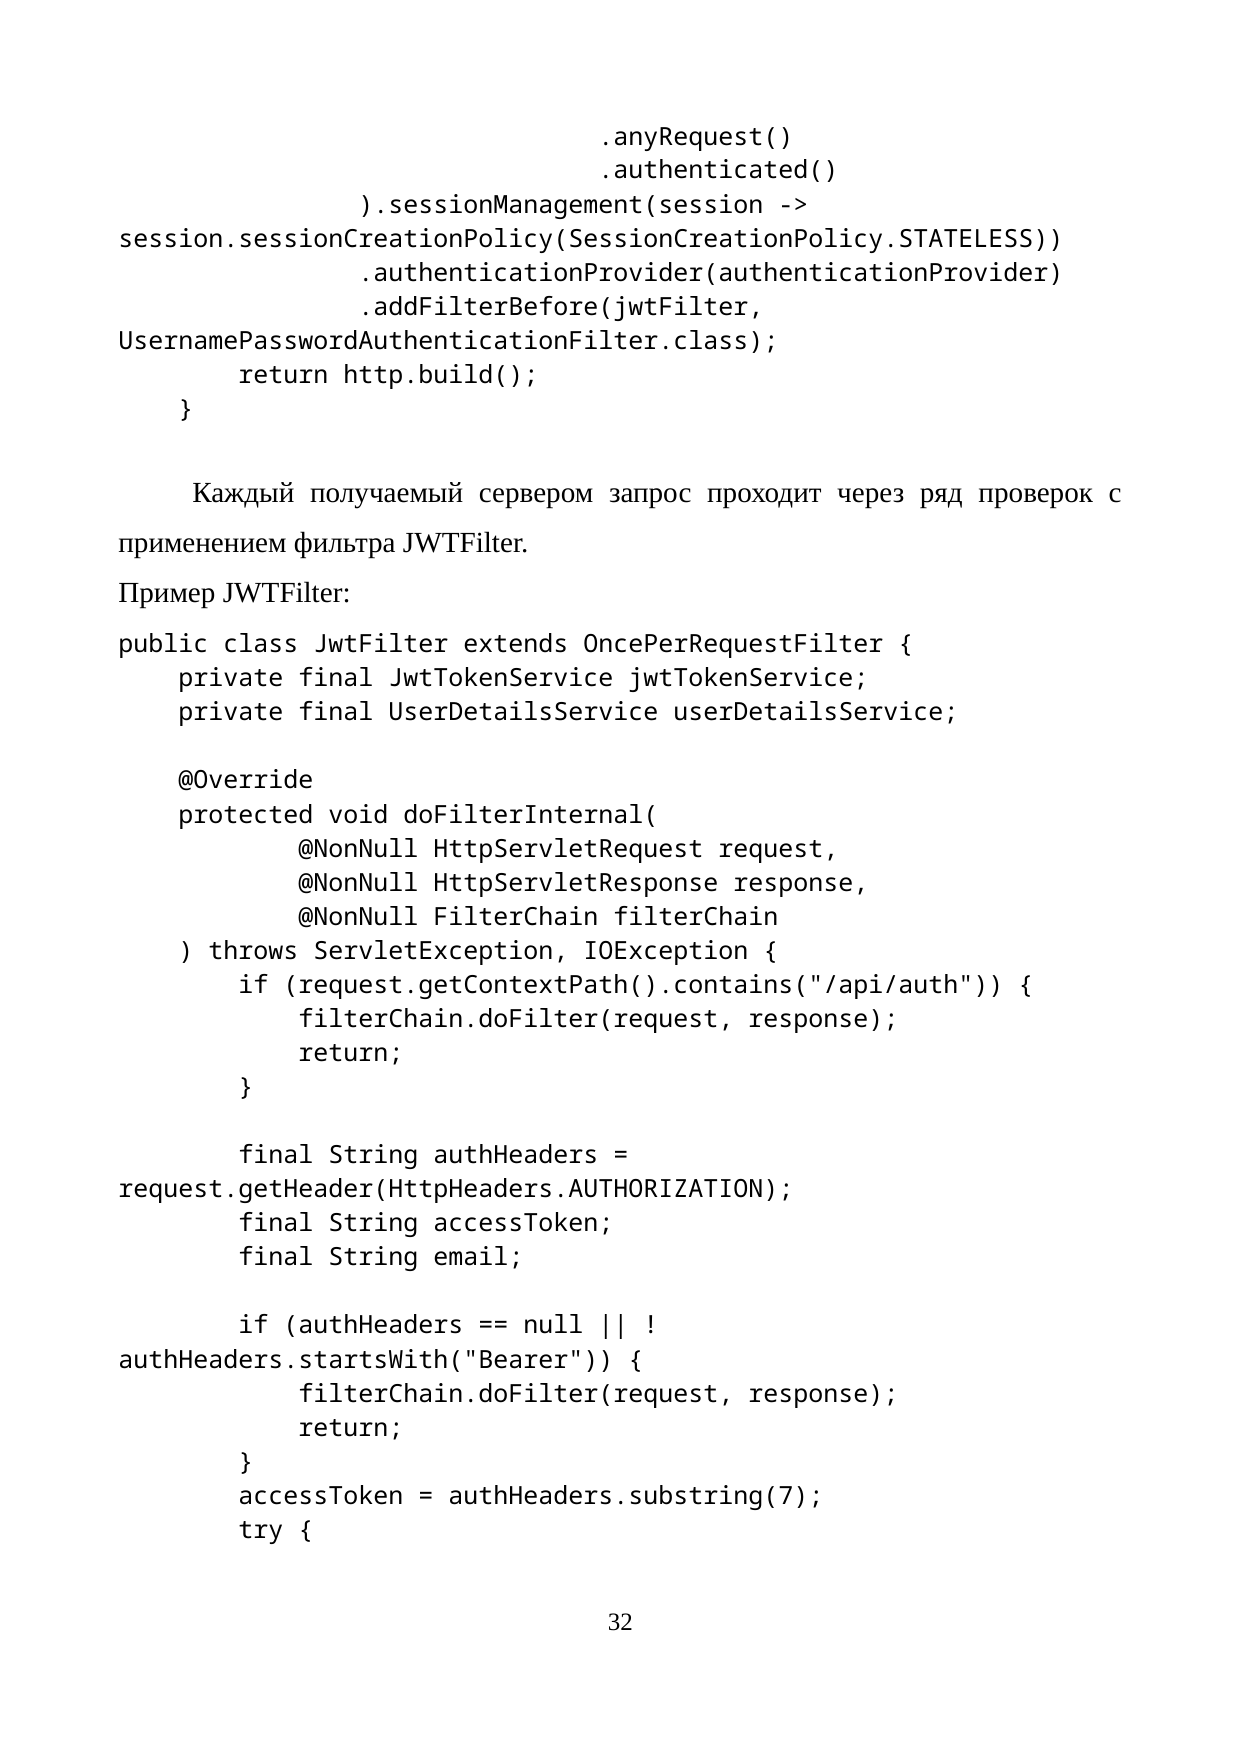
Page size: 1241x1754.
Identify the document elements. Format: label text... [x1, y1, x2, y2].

text accessToken = authHeaders.substring(7); [118, 1477, 1122, 1512]
text final String authHeaders = request.getHeader(HttpHeaders.AUTHORIZATION); [118, 1137, 1122, 1205]
text filterChain.doFilter(request, response); [118, 1375, 1122, 1409]
text final String accessToken; [118, 1205, 1122, 1239]
text } [118, 1069, 1122, 1103]
text Пример JWTFilter: [118, 576, 1122, 609]
text @NonNull HttpServletResponse response, [118, 864, 1122, 898]
text try { [118, 1512, 1122, 1546]
text return; [118, 1035, 1122, 1069]
text .addFilterBefore(jwtFilter, UsernamePasswordAuthenticationFilter.class); [118, 288, 1122, 357]
text Каждый получаемый сервером запрос проходит через ряд проверок с применением фильтра JWTFilter. [118, 475, 1122, 559]
text filterChain.doFilter(request, response); [118, 1001, 1122, 1035]
text } [118, 1443, 1122, 1477]
text .anyRequest() [118, 118, 1122, 152]
text if (authHeaders == null || !authHeaders.startsWith("Bearer")) { [118, 1307, 1122, 1375]
text return; [118, 1409, 1122, 1443]
text final String email; [118, 1239, 1122, 1273]
text return http.build(); [118, 357, 1122, 391]
text private final UserDetailsService userDetailsService; [118, 694, 1122, 728]
text ).sessionManagement(session -> session.sessionCreationPolicy(SessionCreationPolicy.STATELESS)) [118, 186, 1122, 254]
text public class JwtFilter extends OncePerRequestFilter { [118, 626, 1122, 660]
text private final JwtTokenService jwtTokenService; [118, 660, 1122, 694]
text .authenticated() [118, 152, 1122, 186]
text if (request.getContextPath().contains("/api/auth")) { [118, 967, 1122, 1001]
text protected void doFilterInternal( [118, 796, 1122, 830]
text } [118, 391, 1122, 425]
text .authenticationProvider(authenticationProvider) [118, 254, 1122, 288]
text @NonNull HttpServletRequest request, [118, 830, 1122, 864]
text @Override [118, 762, 1122, 796]
text @NonNull FilterChain filterChain [118, 898, 1122, 932]
text ) throws ServletException, IOException { [118, 932, 1122, 967]
